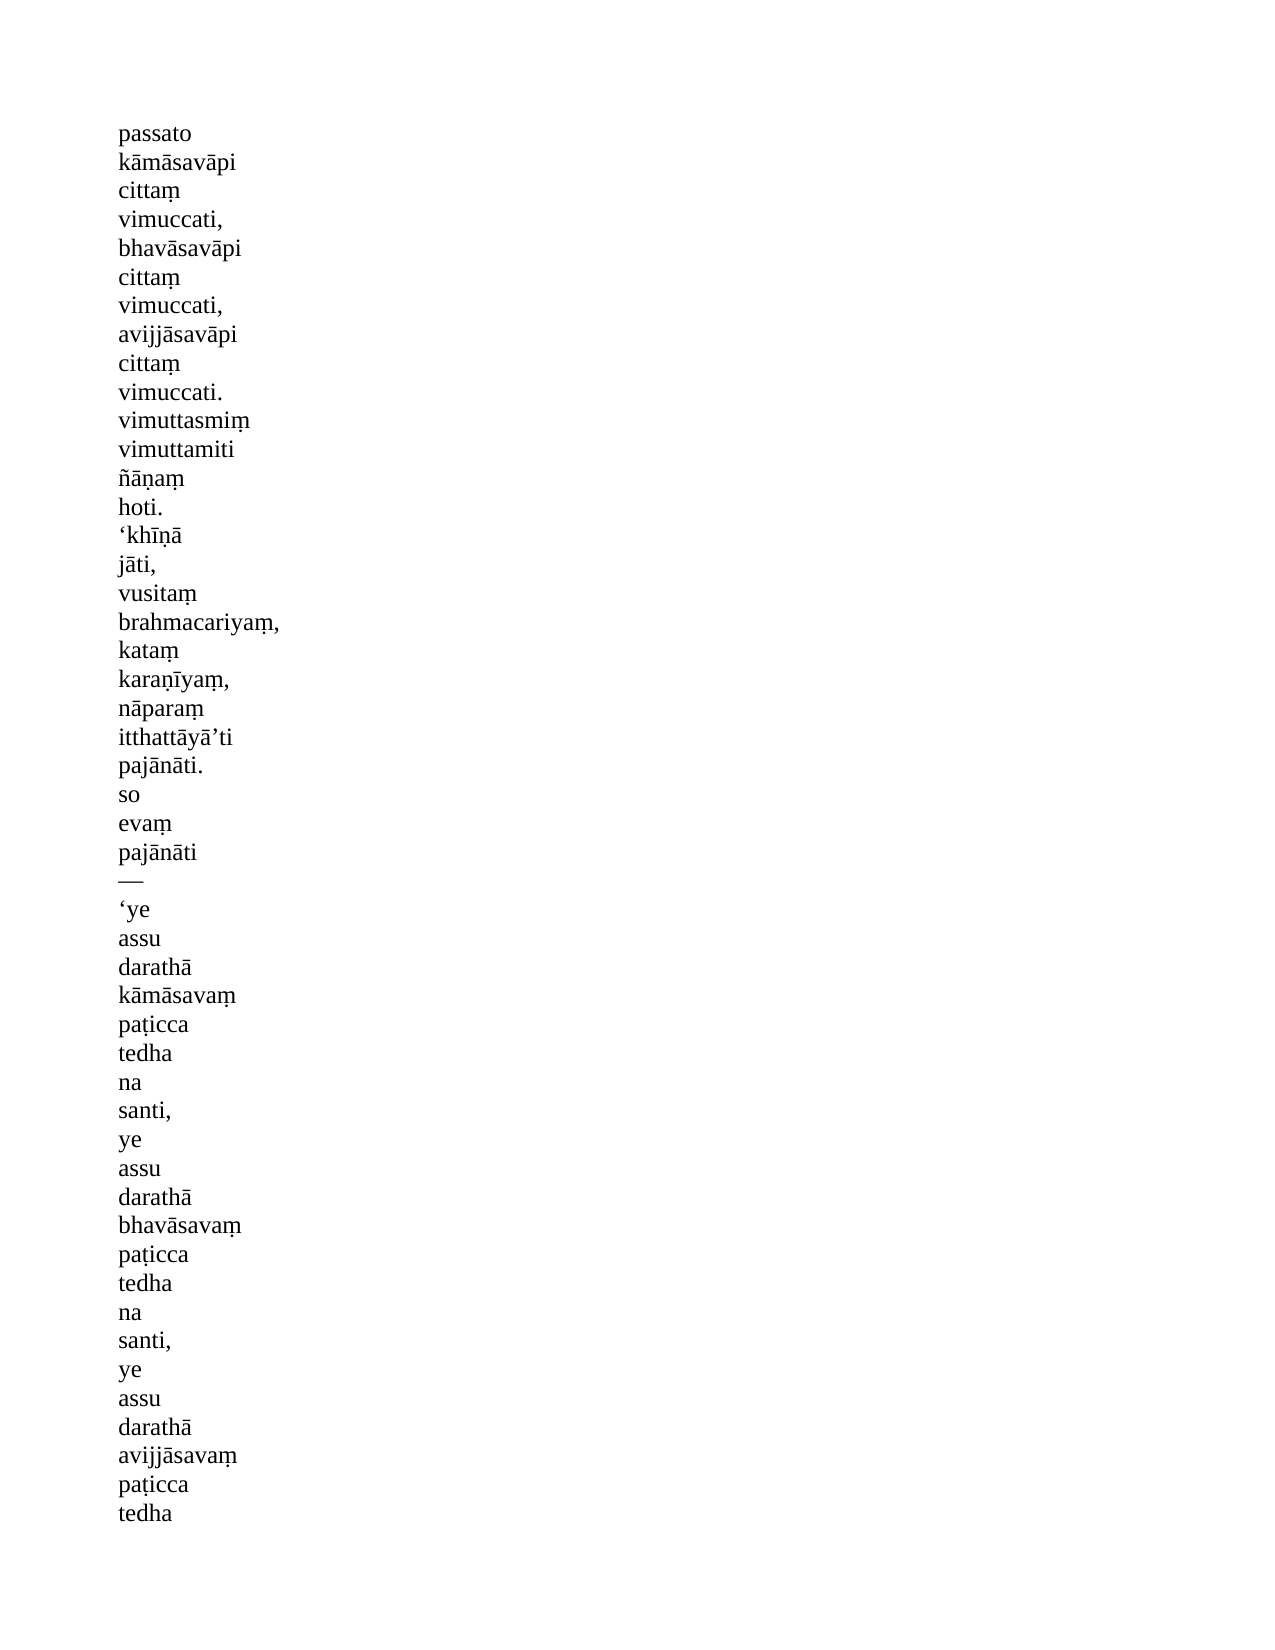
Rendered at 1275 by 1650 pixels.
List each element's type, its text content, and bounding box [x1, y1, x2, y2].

text kāmāsavāpi [118, 147, 1157, 176]
text pajānāti. [118, 751, 1157, 779]
text hoti. [118, 492, 1157, 521]
text vimuccati, [118, 291, 1157, 319]
text darathā [118, 1412, 1157, 1441]
text brahmacariyaṃ, [118, 607, 1157, 636]
text ye [118, 1354, 1157, 1383]
text avijjāsavāpi [118, 319, 1157, 348]
text cittaṃ [118, 262, 1157, 291]
text assu [118, 1383, 1157, 1412]
text ye [118, 1124, 1157, 1153]
text paṭicca [118, 1469, 1157, 1498]
text santi, [118, 1096, 1157, 1124]
text kāmāsavaṃ [118, 981, 1157, 1009]
text so [118, 779, 1157, 808]
text santi, [118, 1326, 1157, 1354]
text passato [118, 118, 1157, 147]
text cittaṃ [118, 176, 1157, 204]
text kataṃ [118, 636, 1157, 664]
text ‘ye [118, 894, 1157, 923]
text bhavāsavāpi [118, 233, 1157, 262]
text assu [118, 1153, 1157, 1182]
text cittaṃ [118, 348, 1157, 377]
text ñāṇaṃ [118, 463, 1157, 492]
text pajānāti [118, 837, 1157, 866]
text na [118, 1297, 1157, 1326]
text tedha [118, 1498, 1157, 1527]
text — [118, 866, 1157, 894]
text bhavāsavaṃ [118, 1211, 1157, 1239]
text vimuttamiti [118, 434, 1157, 463]
text tedha [118, 1268, 1157, 1297]
text avijjāsavaṃ [118, 1441, 1157, 1469]
text darathā [118, 952, 1157, 981]
text paṭicca [118, 1009, 1157, 1038]
text paṭicca [118, 1239, 1157, 1268]
text karaṇīyaṃ, [118, 664, 1157, 693]
text vimuccati. [118, 377, 1157, 406]
text nāparaṃ [118, 693, 1157, 722]
text ‘khīṇā [118, 521, 1157, 549]
text jāti, [118, 549, 1157, 578]
text vimuttasmiṃ [118, 406, 1157, 434]
text vusitaṃ [118, 578, 1157, 607]
text tedha [118, 1038, 1157, 1067]
text assu [118, 923, 1157, 952]
text darathā [118, 1182, 1157, 1211]
text na [118, 1067, 1157, 1096]
text vimuccati, [118, 204, 1157, 233]
text evaṃ [118, 808, 1157, 837]
text itthattāyā’ti [118, 722, 1157, 751]
